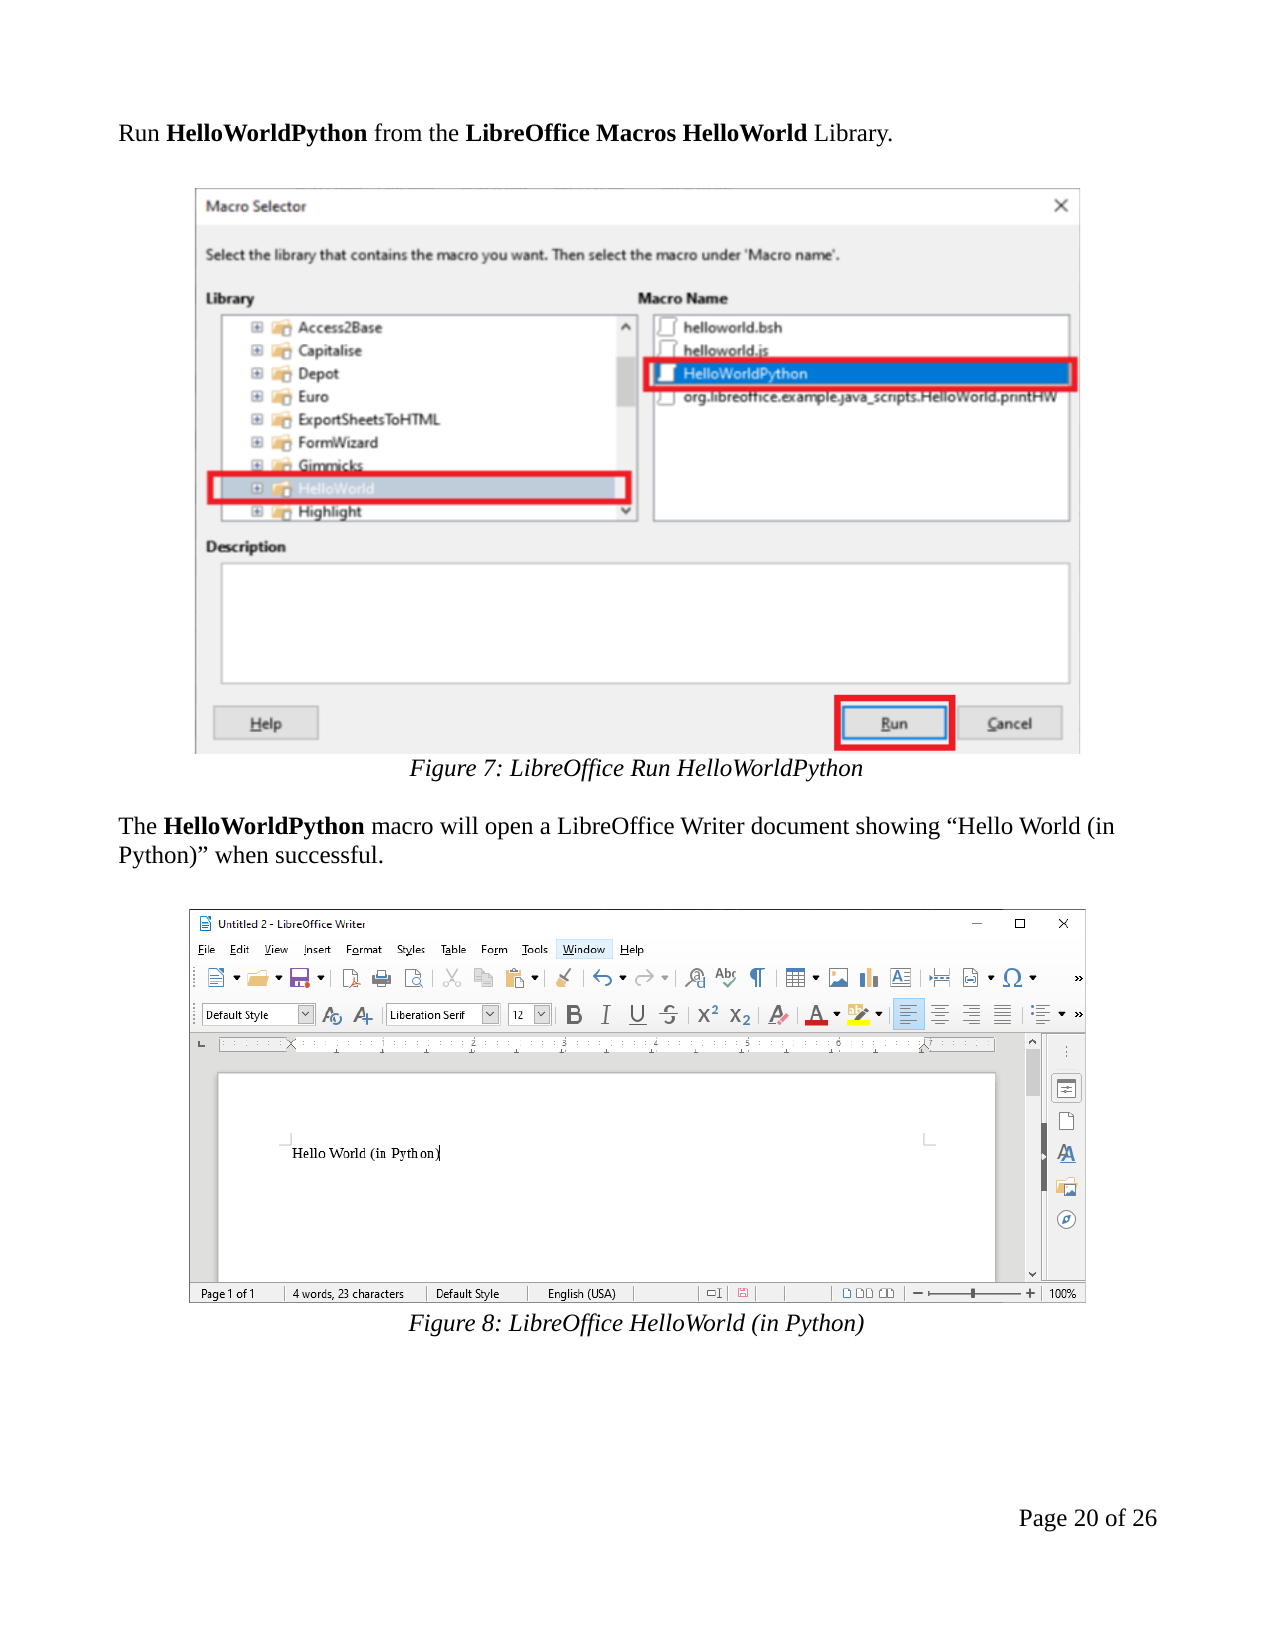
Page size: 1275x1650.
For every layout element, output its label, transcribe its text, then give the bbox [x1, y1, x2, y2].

picture [189, 909, 1086, 1303]
text Figure 7: LibreOffice Run HelloWorldPython [195, 754, 1080, 782]
text The HelloWorldPython macro will open a LibreOffice Writer document showing “Hello World (in Python)” when successful. [118, 811, 1157, 868]
text Run HelloWorldPython from the LibreOffice Macros HelloWorld Library. [118, 118, 1157, 147]
text Figure 8: LibreOffice HelloWorld (in Python) [189, 1303, 1086, 1337]
